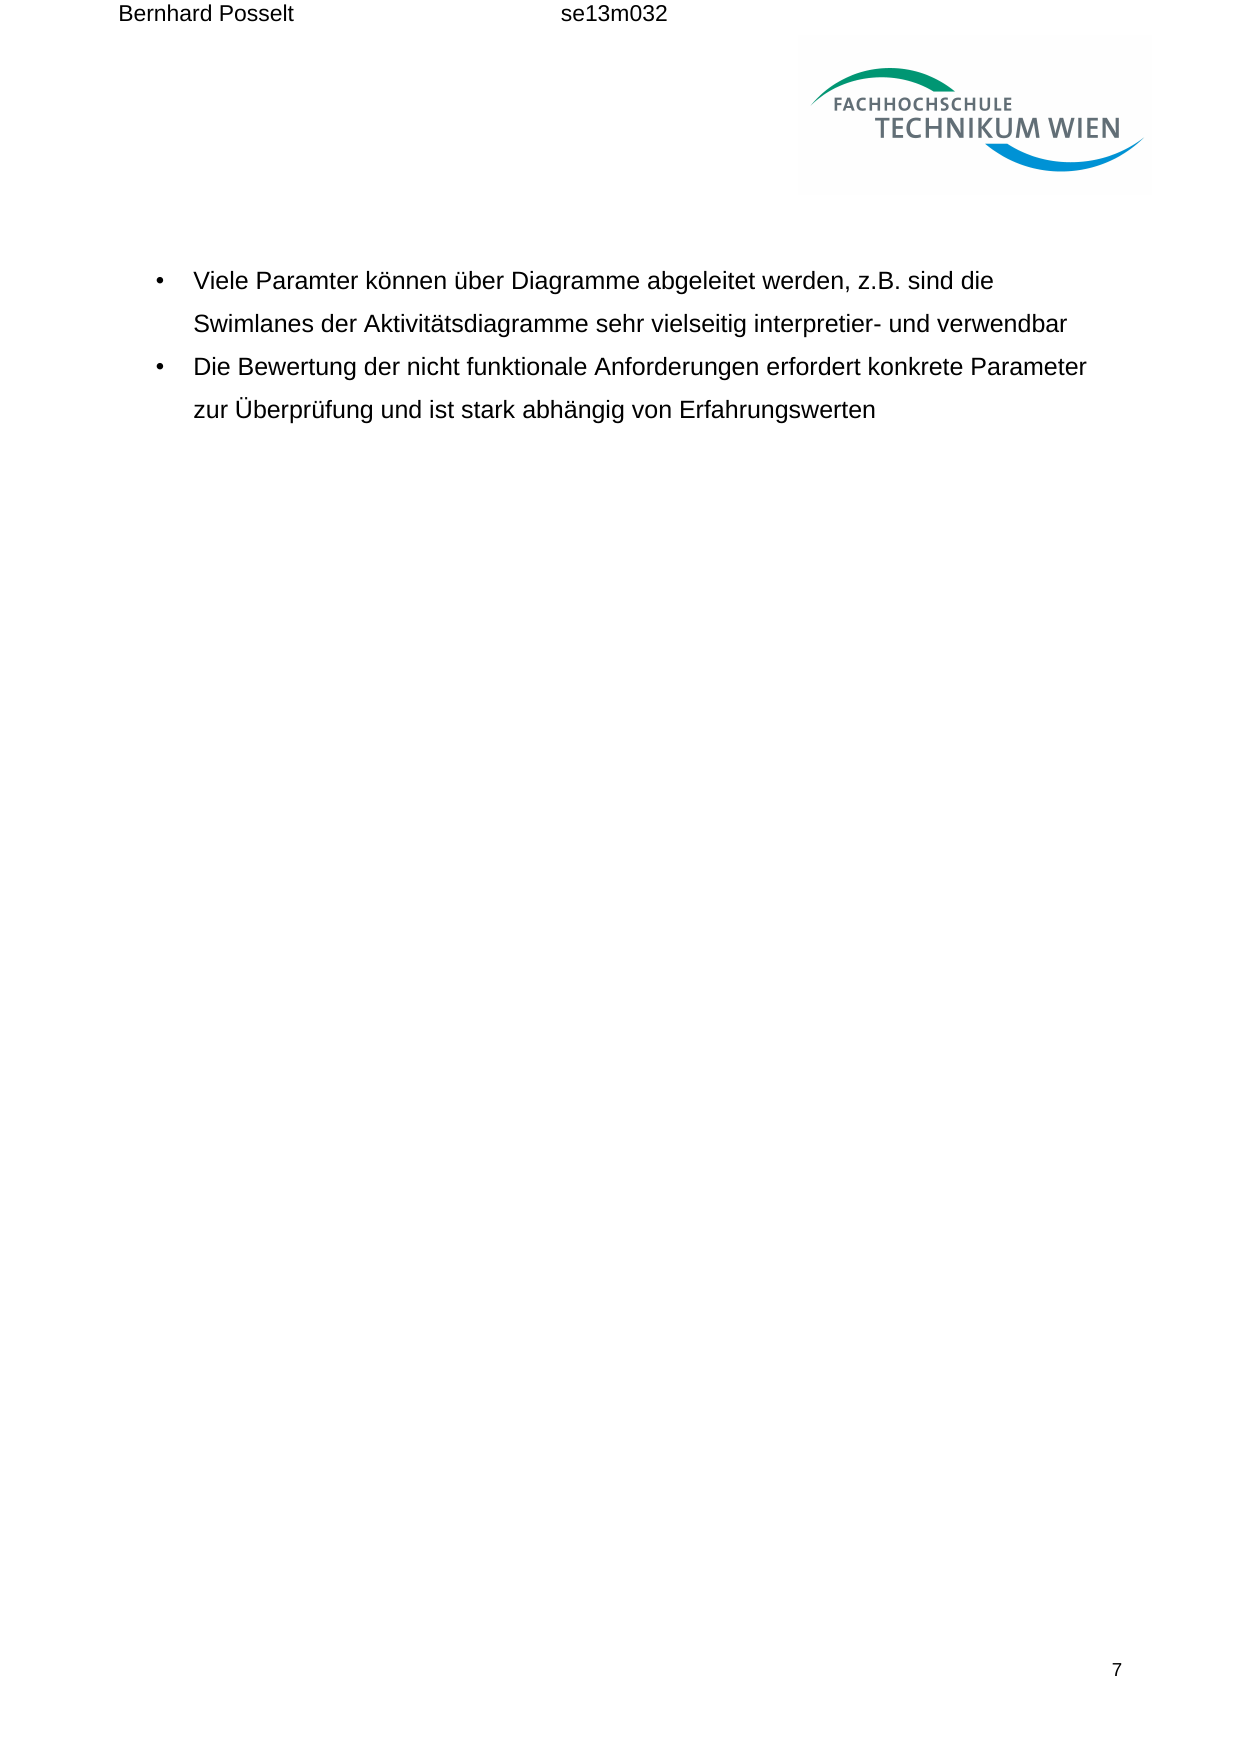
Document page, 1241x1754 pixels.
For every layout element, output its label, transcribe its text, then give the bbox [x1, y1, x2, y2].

list Viele Paramter können über Diagramme abgeleitet werden, z.B. sind die Swimlanes der Aktivitätsdiagramme sehr vielseitig interpretier- und verwendbar [156, 266, 1122, 338]
picture [797, 35, 1153, 195]
list Die Bewertung der nicht funktionale Anforderungen erfordert konkrete Parameter zur Überprüfung und ist stark abhängig von Erfahrungswerten [156, 352, 1122, 424]
